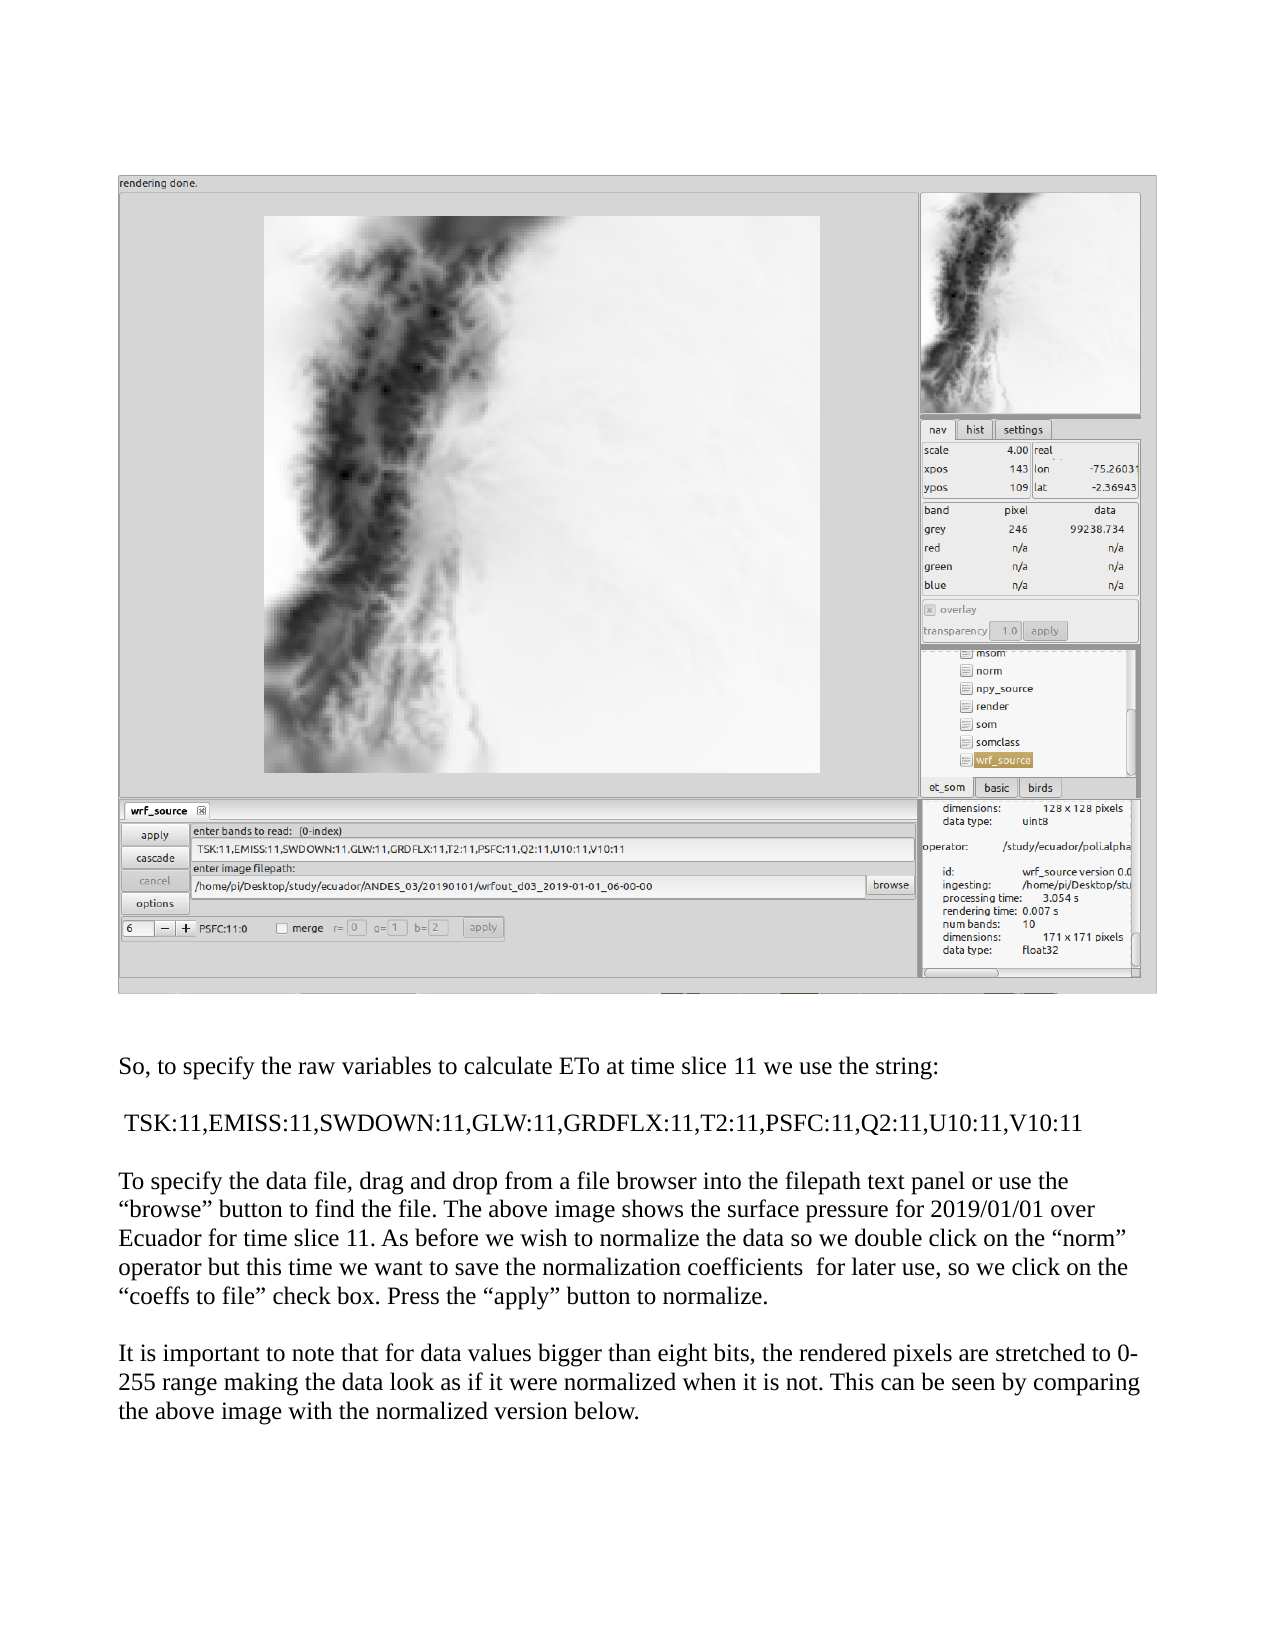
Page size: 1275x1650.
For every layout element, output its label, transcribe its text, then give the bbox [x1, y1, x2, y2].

picture [118, 175, 1157, 994]
text To specify the data file, drag and drop from a file browser into the filepath text panel or use the “browse” button to find the file. The above image shows the surface pressure for 2019/01/01 over Ecuador for time slice 11. As before we wish to normalize the data so we double click on the “norm” operator but this time we want to save the normalization coefficients for later use, so we click on the “coeffs to file” check box. Press the “apply” button to normalize. [118, 1166, 1157, 1309]
text TSK:11,EMISS:11,SWDOWN:11,GLW:11,GRDFLX:11,T2:11,PSFC:11,Q2:11,U10:11,V10:11 [118, 1108, 1157, 1137]
text It is important to note that for data values bigger than eight bits, the rendered pixels are stretched to 0-255 range making the data look as if it were normalized when it is not. This can be seen by comparing the above image with the normalized version below. [118, 1338, 1157, 1424]
text So, to specify the raw variables to calculate ETo at time slice 11 we use the string: [118, 1051, 1157, 1079]
